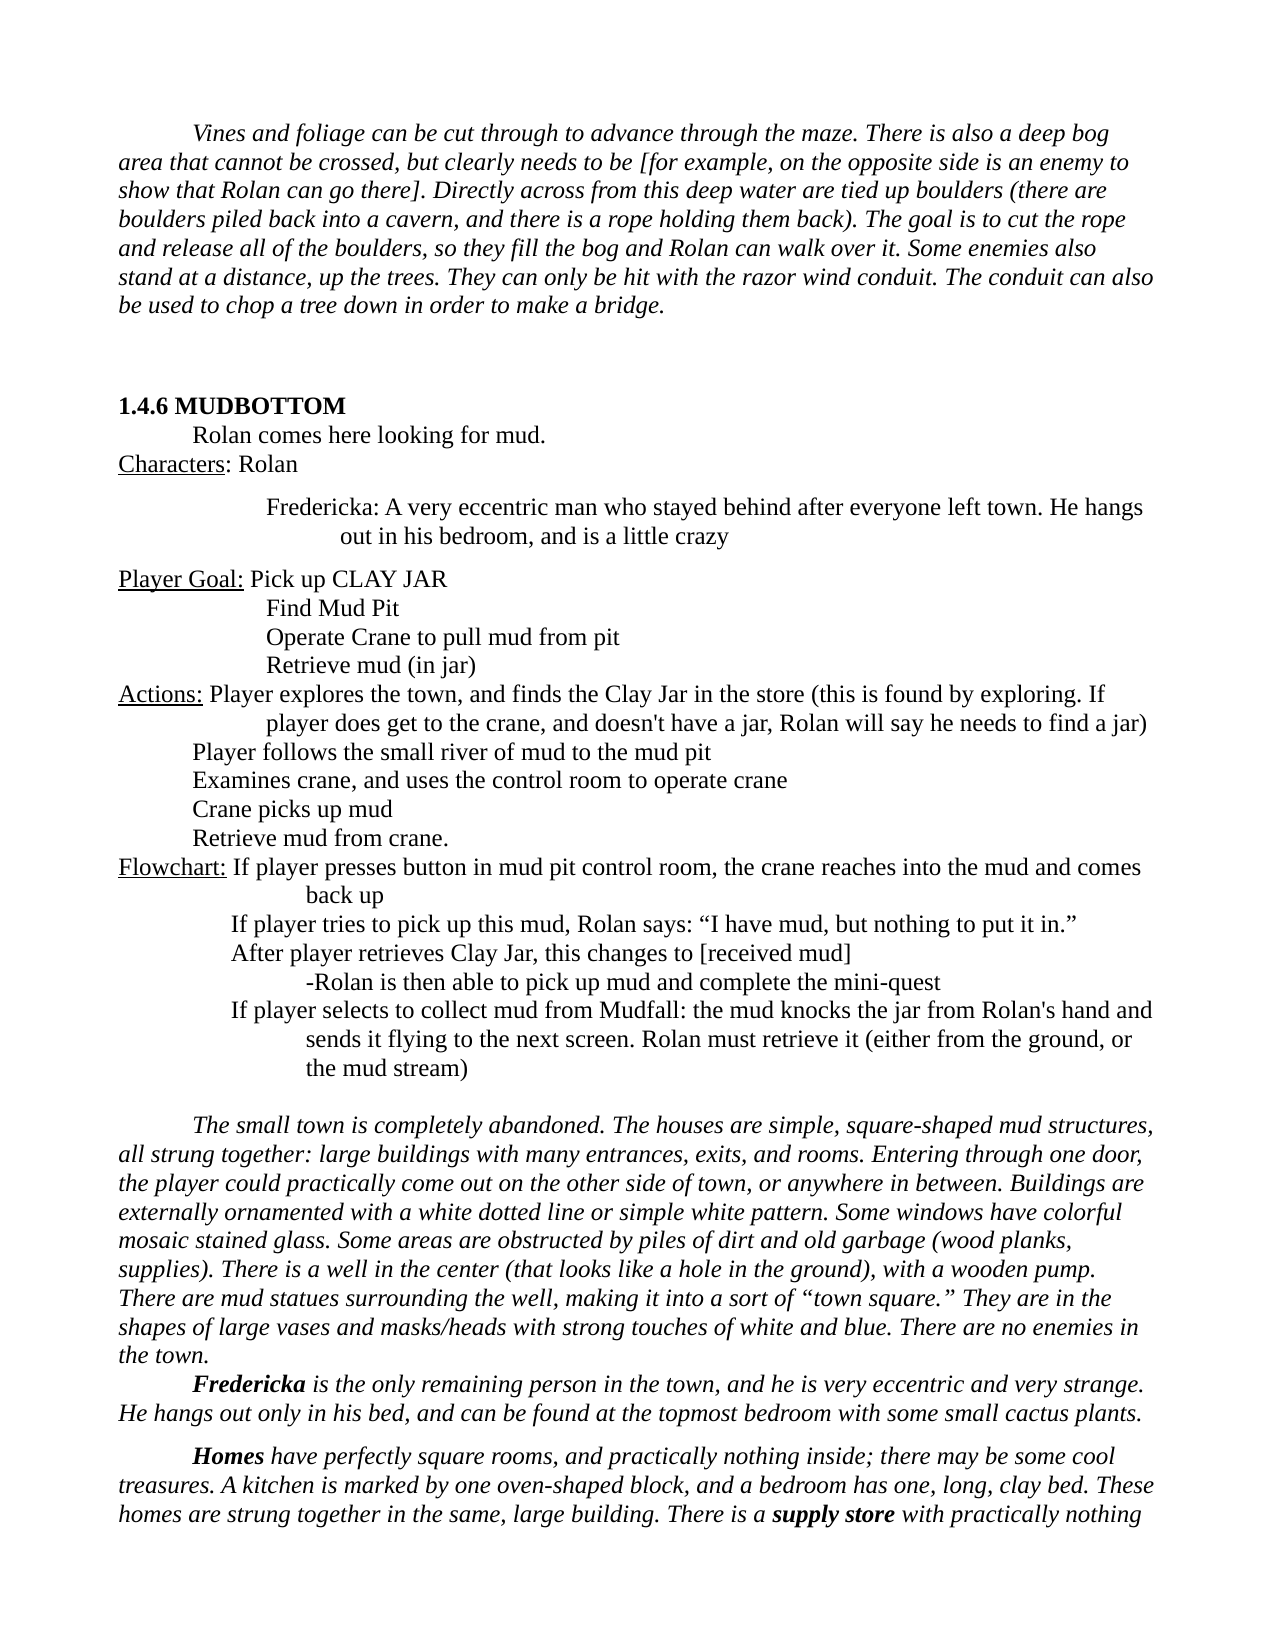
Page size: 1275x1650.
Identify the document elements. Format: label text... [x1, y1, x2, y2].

text Fredericka is the only remaining person in the town, and he is very eccentric and very strange. He hangs out only in his bed, and can be found at the topmost bedroom with some small cactus plants. [118, 1369, 1157, 1427]
text Characters: Rolan [118, 449, 1157, 478]
text If player tries to pick up this mud, Rolan says: “I have mud, but nothing to put it in.” [231, 909, 1157, 938]
text Player follows the small river of mud to the mud pit [118, 737, 1157, 766]
text Flowchart: If player presses button in mud pit control room, the crane reaches into the mud and comes back up [118, 852, 1157, 909]
text Retrieve mud (in jar) [118, 651, 1157, 679]
text Homes have perfectly square rooms, and practically nothing inside; there may be some cool treasures. A kitchen is marked by one oven-shaped block, and a bedroom has one, long, clay bed. These homes are strung together in the same, large building. There is a supply store with practically nothing [118, 1441, 1157, 1528]
text Examines crane, and uses the control room to operate crane [118, 766, 1157, 794]
text Actions: Player explores the town, and finds the Clay Jar in the store (this is found by exploring. If player does get to the crane, and doesn't have a jar, Rolan will say he needs to find a jar) [118, 679, 1157, 737]
text 1.4.6 MUDBOTTOM [118, 391, 1157, 420]
text The small town is completely abandoned. The houses are simple, square-shaped mud structures, all strung together: large buildings with many entrances, exits, and rooms. Entering through one door, the player could practically come out on the other side of town, or anywhere in between. Buildings are externally ornamented with a white dotted line or simple white pattern. Some windows have colorful mosaic stained glass. Some areas are obstructed by piles of dirt and old garbage (wood planks, supplies). There is a well in the center (that looks like a hole in the ground), with a wooden pump. There are mud statues surrounding the well, making it into a sort of “town square.” They are in the shapes of large vases and masks/heads with strong touches of white and blue. There are no enemies in the town. [118, 1111, 1157, 1369]
text Fredericka: A very eccentric man who stayed behind after everyone left town. He hangs out in his bedroom, and is a little crazy [118, 492, 1157, 550]
text Retrieve mud from crane. [118, 823, 1157, 852]
text -Rolan is then able to pick up mud and complete the mini-quest [231, 967, 1157, 996]
text Operate Crane to pull mud from pit [118, 622, 1157, 651]
text Find Mud Pit [118, 593, 1157, 622]
text After player retrieves Clay Jar, this changes to [received mud] [231, 938, 1157, 967]
text Rolan comes here looking for mud. [118, 420, 1157, 449]
text Player Goal: Pick up CLAY JAR [118, 564, 1157, 593]
text If player selects to collect mud from Mudfall: the mud knocks the jar from Rolan's hand and sends it flying to the next screen. Rolan must retrieve it (either from the ground, or the mud stream) [231, 996, 1157, 1082]
text Crane picks up mud [118, 794, 1157, 823]
text Vines and foliage can be cut through to advance through the maze. There is also a deep bog area that cannot be crossed, but clearly needs to be [for example, on the opposite side is an enemy to show that Rolan can go there]. Directly across from this deep water are tied up boulders (there are boulders piled back into a cavern, and there is a rope holding them back). The goal is to cut the rope and release all of the boulders, so they fill the bog and Rolan can walk over it. Some enemies also stand at a distance, up the trees. They can only be hit with the razor wind conduit. The conduit can also be used to chop a tree down in order to make a bridge. [118, 118, 1157, 319]
